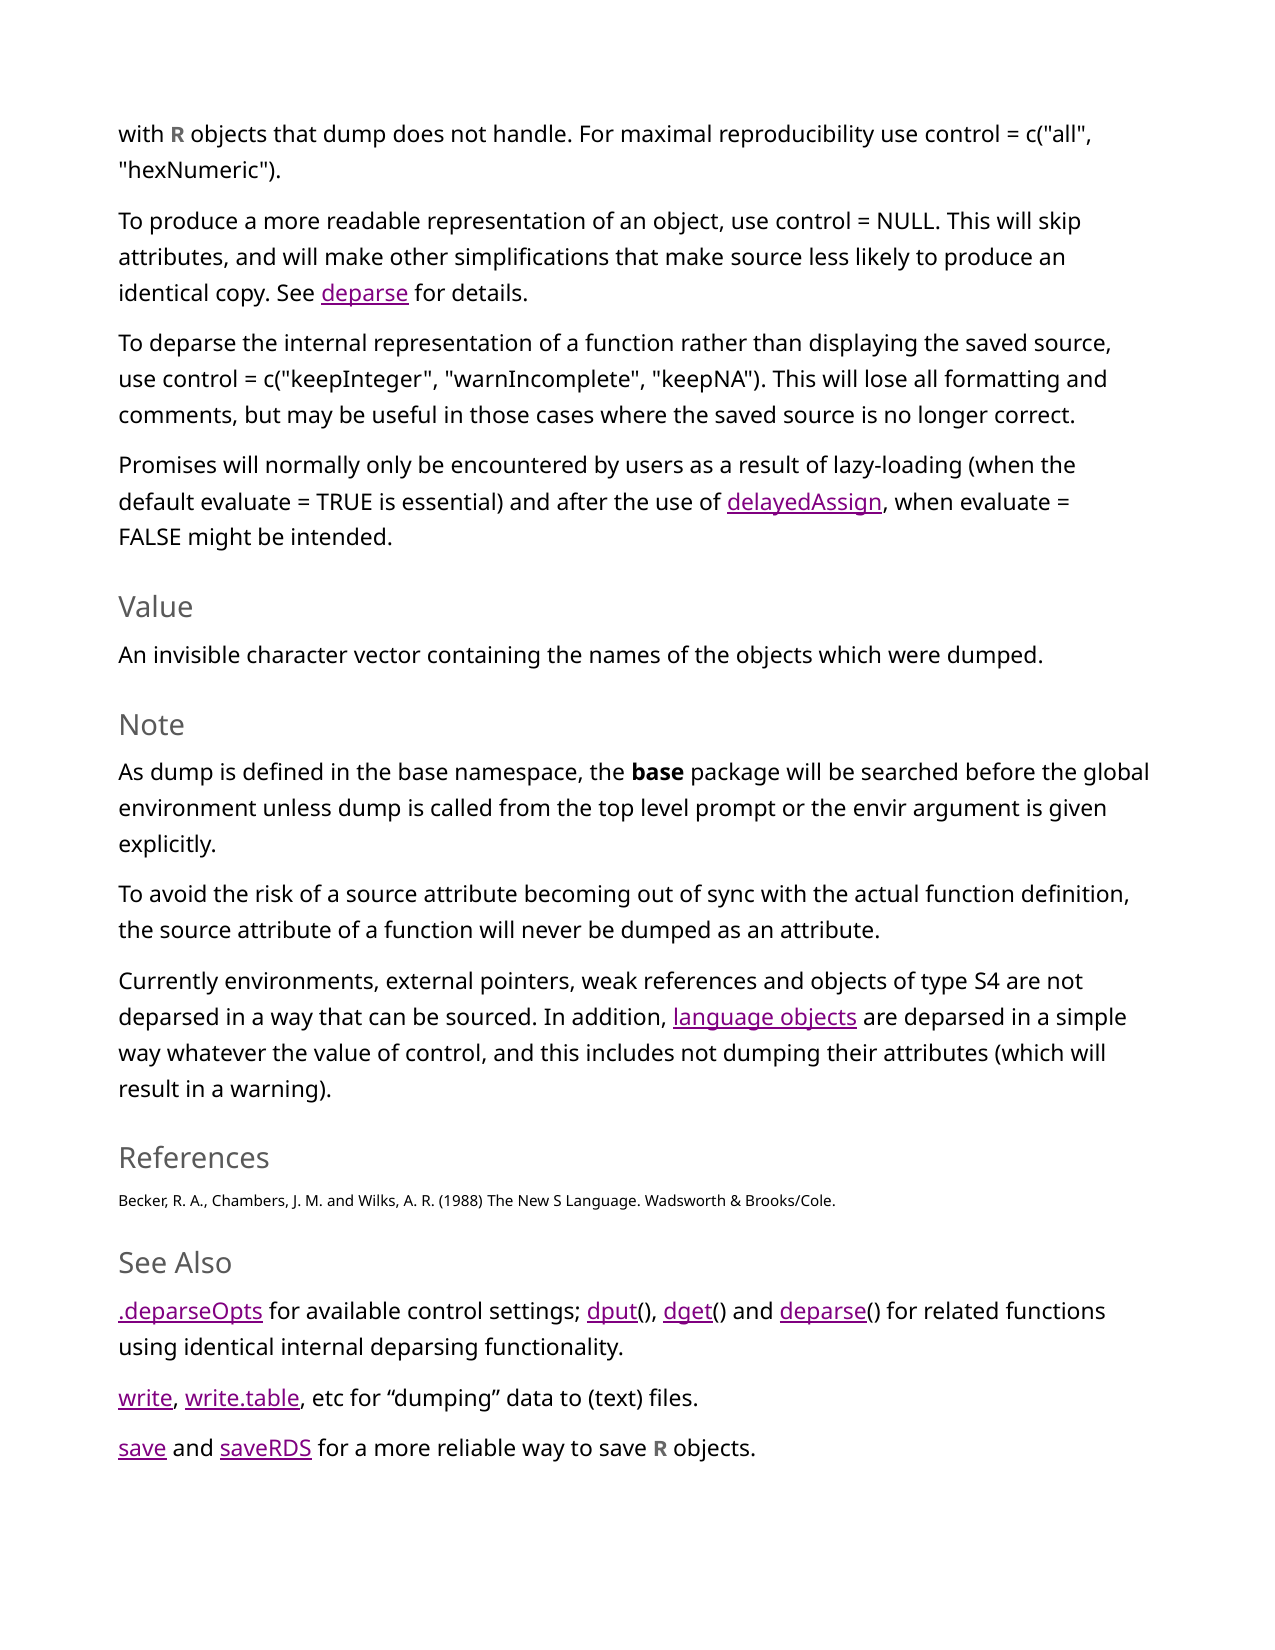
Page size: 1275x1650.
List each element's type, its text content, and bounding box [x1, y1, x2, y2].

subtitle References [118, 1138, 1157, 1177]
subtitle Note [118, 704, 1157, 743]
subtitle See Also [118, 1243, 1157, 1282]
text To avoid the risk of a source attribute becoming out of sync with the actual function definition, the source attribute of a function will never be dumped as an attribute. [118, 878, 1157, 946]
text An invisible character vector containing the names of the objects which were dumped. [118, 639, 1157, 670]
subtitle Value [118, 586, 1157, 626]
text write, write.table, etc for “dumping” data to (text) files. [118, 1381, 1157, 1413]
text To deparse the internal representation of a function rather than displaying the saved source, use control = c("keepInteger", "warnIncomplete", "keepNA"). This will lose all formatting and comments, but may be useful in those cases where the saved source is no longer correct. [118, 327, 1157, 430]
text save and saveRDS for a more reliable way to save R objects. [118, 1432, 1157, 1463]
text .deparseOpts for available control settings; dput(), dget() and deparse() for related functions using identical internal deparsing functionality. [118, 1295, 1157, 1362]
text Becker, R. A., Chambers, J. M. and Wilks, A. R. (1988) The New S Language. Wadsworth & Brooks/Cole. [118, 1190, 1157, 1211]
text Promises will normally only be encountered by users as a result of lazy-loading (when the default evaluate = TRUE is essential) and after the use of delayedAssign, when evaluate = FALSE might be intended. [118, 449, 1157, 553]
text Currently environments, external pointers, weak references and objects of type S4 are not deparsed in a way that can be sourced. In addition, language objects are deparsed in a simple way whatever the value of control, and this includes not dumping their attributes (which will result in a warning). [118, 965, 1157, 1104]
text with R objects that dump does not handle. For maximal reproducibility use control = c("all", "hexNumeric"). [118, 118, 1157, 185]
text To produce a more readable representation of an object, use control = NULL. This will skip attributes, and will make other simplifications that make source less likely to produce an identical copy. See deparse for details. [118, 205, 1157, 308]
text As dump is defined in the base namespace, the base package will be searched before the global environment unless dump is called from the top level prompt or the envir argument is given explicitly. [118, 756, 1157, 859]
